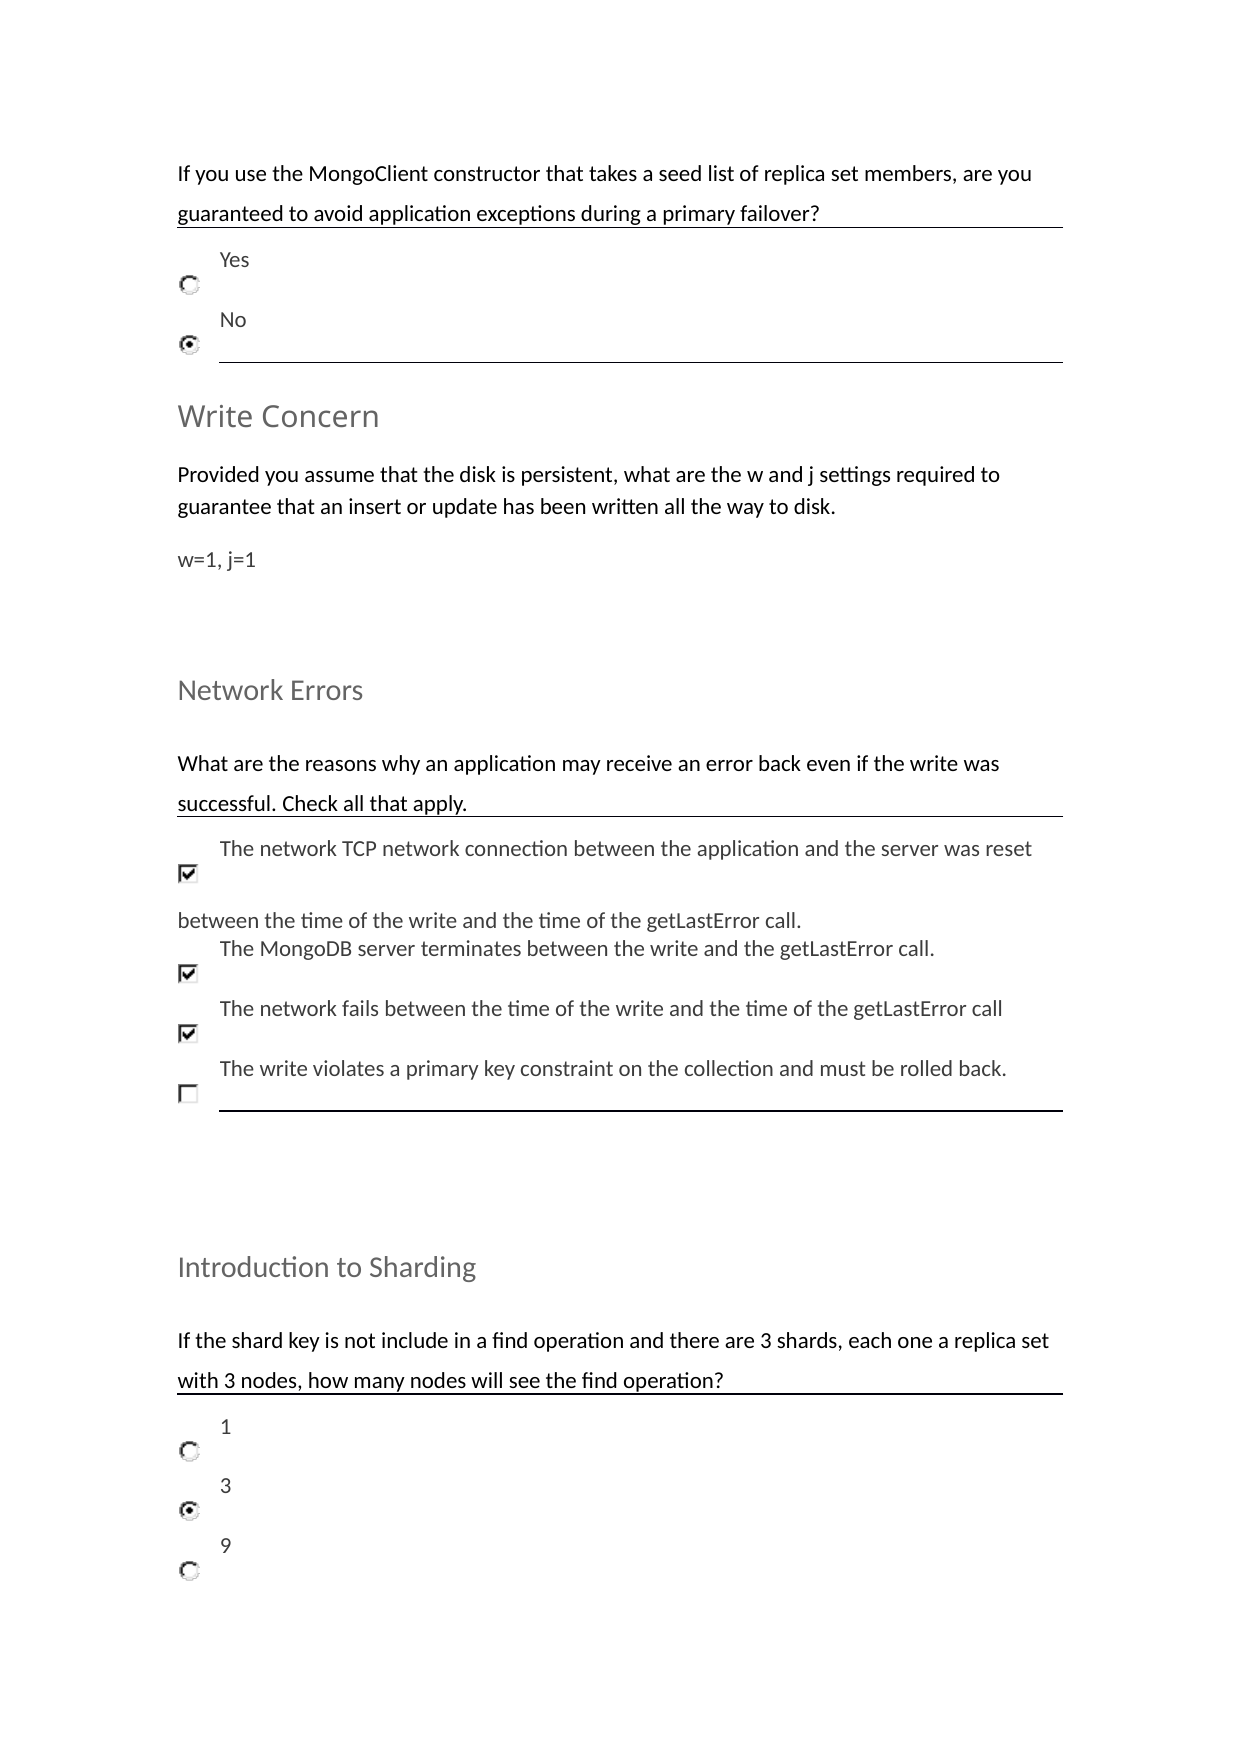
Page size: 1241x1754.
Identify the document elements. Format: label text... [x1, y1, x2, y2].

text No [177, 305, 1063, 362]
subtitle Write Concern [177, 365, 1063, 436]
text The network TCP network connection between the application and the server was reset between the time of the write and the time of the getLastError call. [177, 834, 1063, 934]
text Yes [177, 245, 1063, 305]
text 9 [177, 1532, 1063, 1591]
text w=1, j=1 [177, 545, 1063, 637]
text The network fails between the time of the write and the time of the getLastError call [177, 994, 1063, 1054]
text Provided you assume that the disk is persistent, what are the w and j settings required to guarantee that an insert or update has been written all the way to disk. [177, 460, 1063, 520]
text If the shard key is not include in a find operation and there are 3 shards, each one a replica set with 3 nodes, how many nodes will see the find operation? [177, 1314, 1063, 1393]
subtitle Network Errors [177, 671, 1063, 707]
text The write violates a primary key constraint on the collection and must be rolled back. [177, 1054, 1063, 1110]
text What are the reasons why an application may receive an error back even if the write was successful. Check all that apply. [177, 737, 1063, 816]
text The MongoDB server terminates between the write and the getLastError call. [177, 934, 1063, 994]
text 1 [177, 1412, 1063, 1472]
text 3 [177, 1472, 1063, 1532]
subtitle Introduction to Sharding [177, 1248, 1063, 1285]
text If you use the MongoClient constructor that takes a seed list of replica set members, are you guaranteed to avoid application exceptions during a primary failover? [177, 148, 1063, 227]
